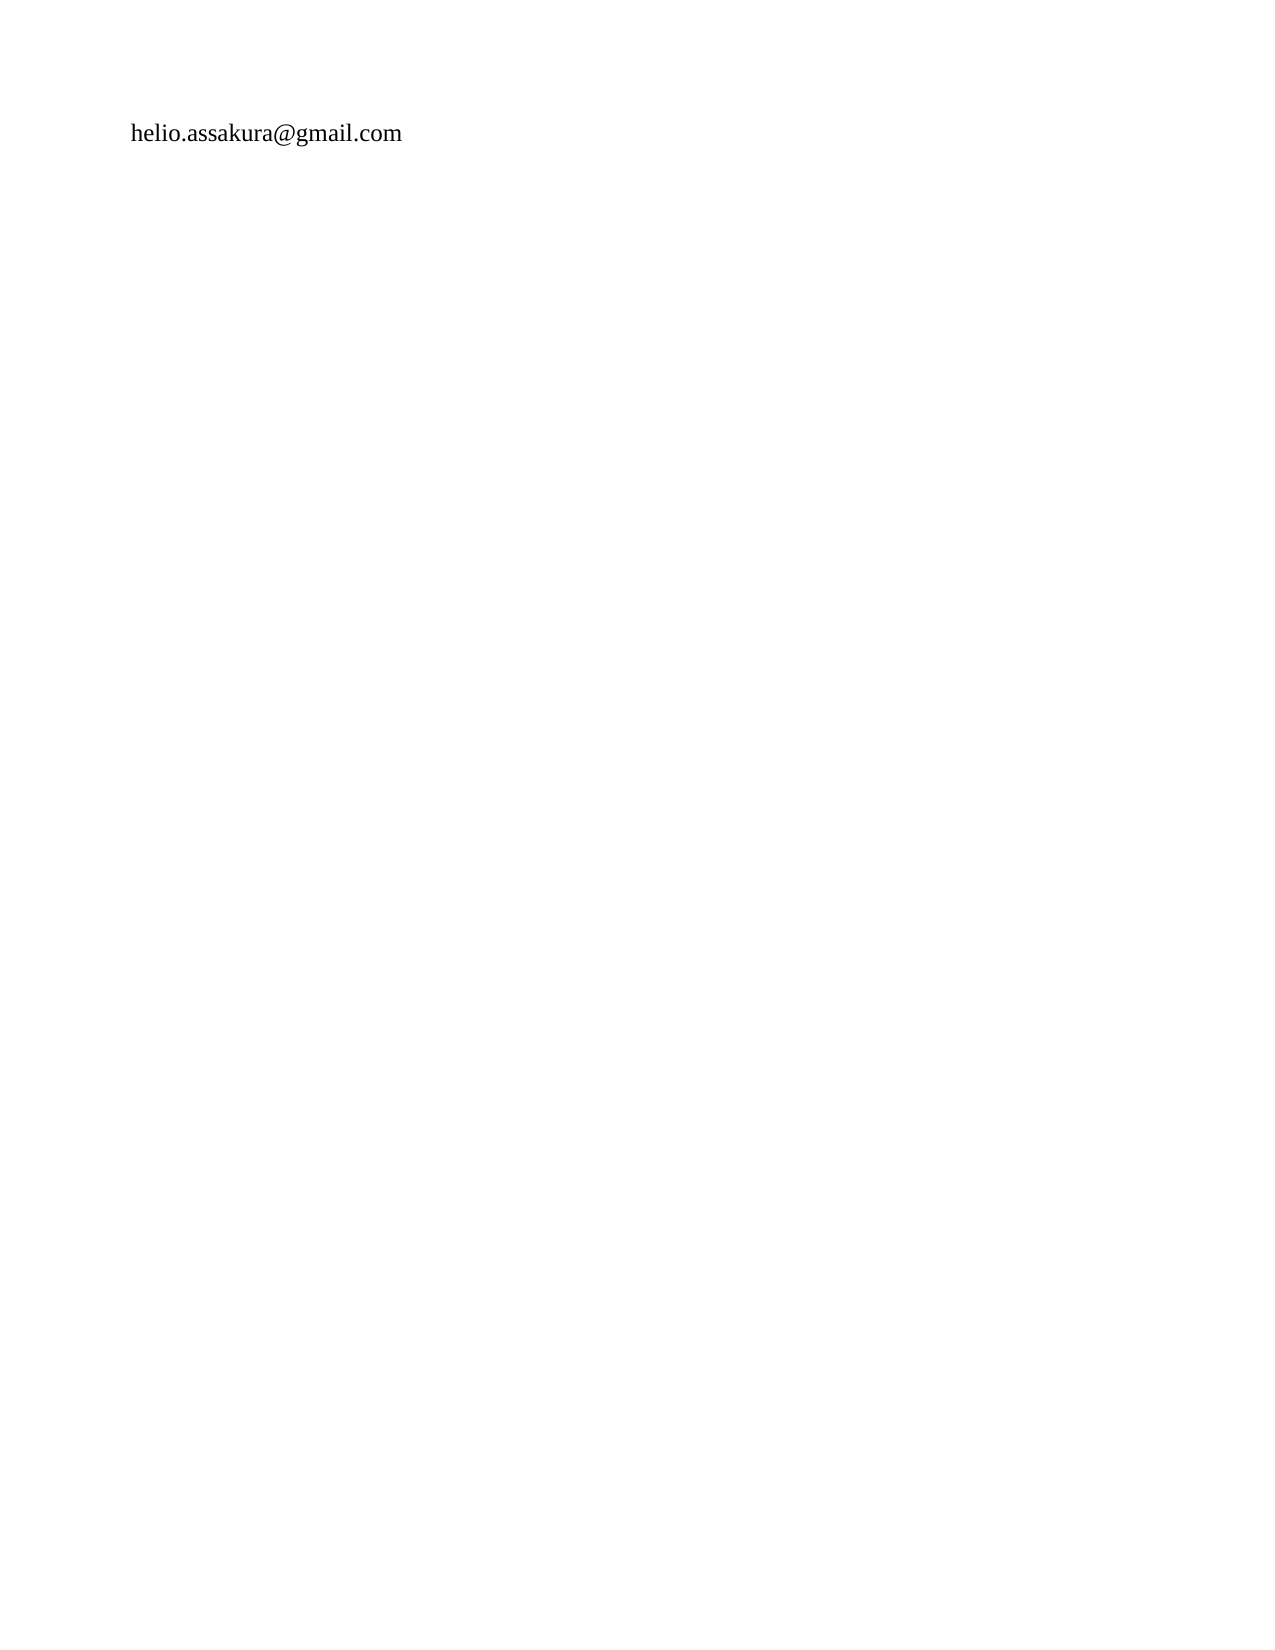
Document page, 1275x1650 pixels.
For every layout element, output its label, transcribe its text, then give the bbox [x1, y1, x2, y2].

text helio.assakura@gmail.com [118, 118, 1157, 147]
